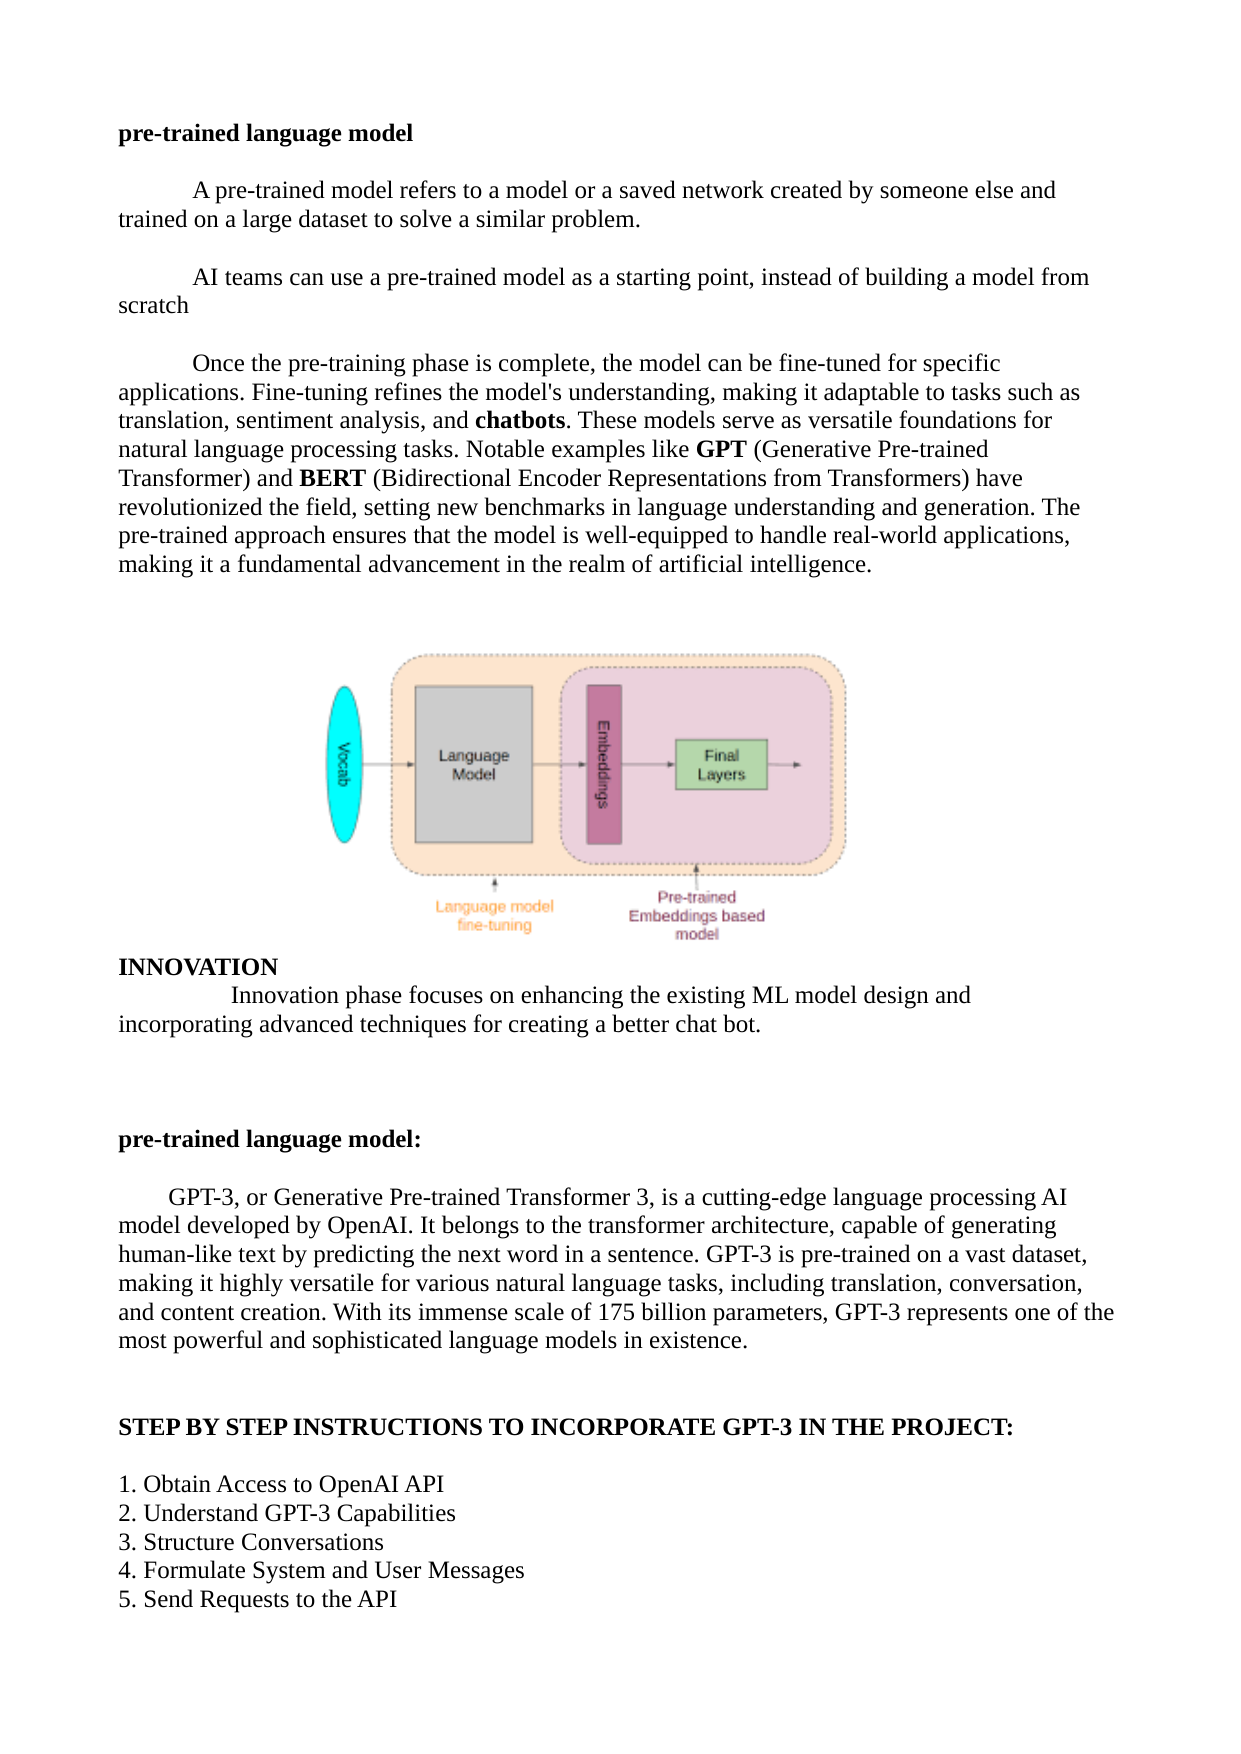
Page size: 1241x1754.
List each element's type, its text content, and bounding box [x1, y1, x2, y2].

text AI teams can use a pre-trained model as a starting point, instead of building a model from scratch [118, 262, 1122, 319]
text Once the pre-training phase is complete, the model can be fine-tuned for specific applications. Fine-tuning refines the model's understanding, making it adaptable to tasks such as translation, sentiment analysis, and chatbots. These models serve as versatile foundations for natural language processing tasks. Notable examples like GPT (Generative Pre-trained Transformer) and BERT (Bidirectional Encoder Representations from Transformers) have revolutionized the field, setting new benchmarks in language understanding and generation. The pre-trained approach ensures that the model is well-equipped to handle real-world applications, making it a fundamental advancement in the realm of artificial intelligence. [118, 348, 1122, 578]
text INNOVATION [118, 952, 1122, 981]
text 2. Understand GPT-3 Capabilities [118, 1498, 1122, 1527]
text 1. Obtain Access to OpenAI API [118, 1469, 1122, 1498]
picture [313, 643, 854, 951]
text A pre-trained model refers to a model or a saved network created by someone else and trained on a large dataset to solve a similar problem. [118, 176, 1122, 233]
text incorporating advanced techniques for creating a better chat bot. [118, 1009, 1122, 1038]
text 3. Structure Conversations [118, 1527, 1122, 1556]
text pre-trained language model [118, 118, 1122, 147]
text 4. Formulate System and User Messages [118, 1556, 1122, 1584]
text 5. Send Requests to the API [118, 1584, 1122, 1613]
text STEP BY STEP INSTRUCTIONS TO INCORPORATE GPT-3 IN THE PROJECT: [118, 1412, 1122, 1441]
text Innovation phase focuses on enhancing the existing ML model design and [118, 981, 1122, 1009]
text pre-trained language model: [118, 1124, 1122, 1153]
text GPT-3, or Generative Pre-trained Transformer 3, is a cutting-edge language processing AI model developed by OpenAI. It belongs to the transformer architecture, capable of generating human-like text by predicting the next word in a sentence. GPT-3 is pre-trained on a vast dataset, making it highly versatile for various natural language tasks, including translation, conversation, and content creation. With its immense scale of 175 billion parameters, GPT-3 represents one of the most powerful and sophisticated language models in existence. [118, 1182, 1122, 1354]
